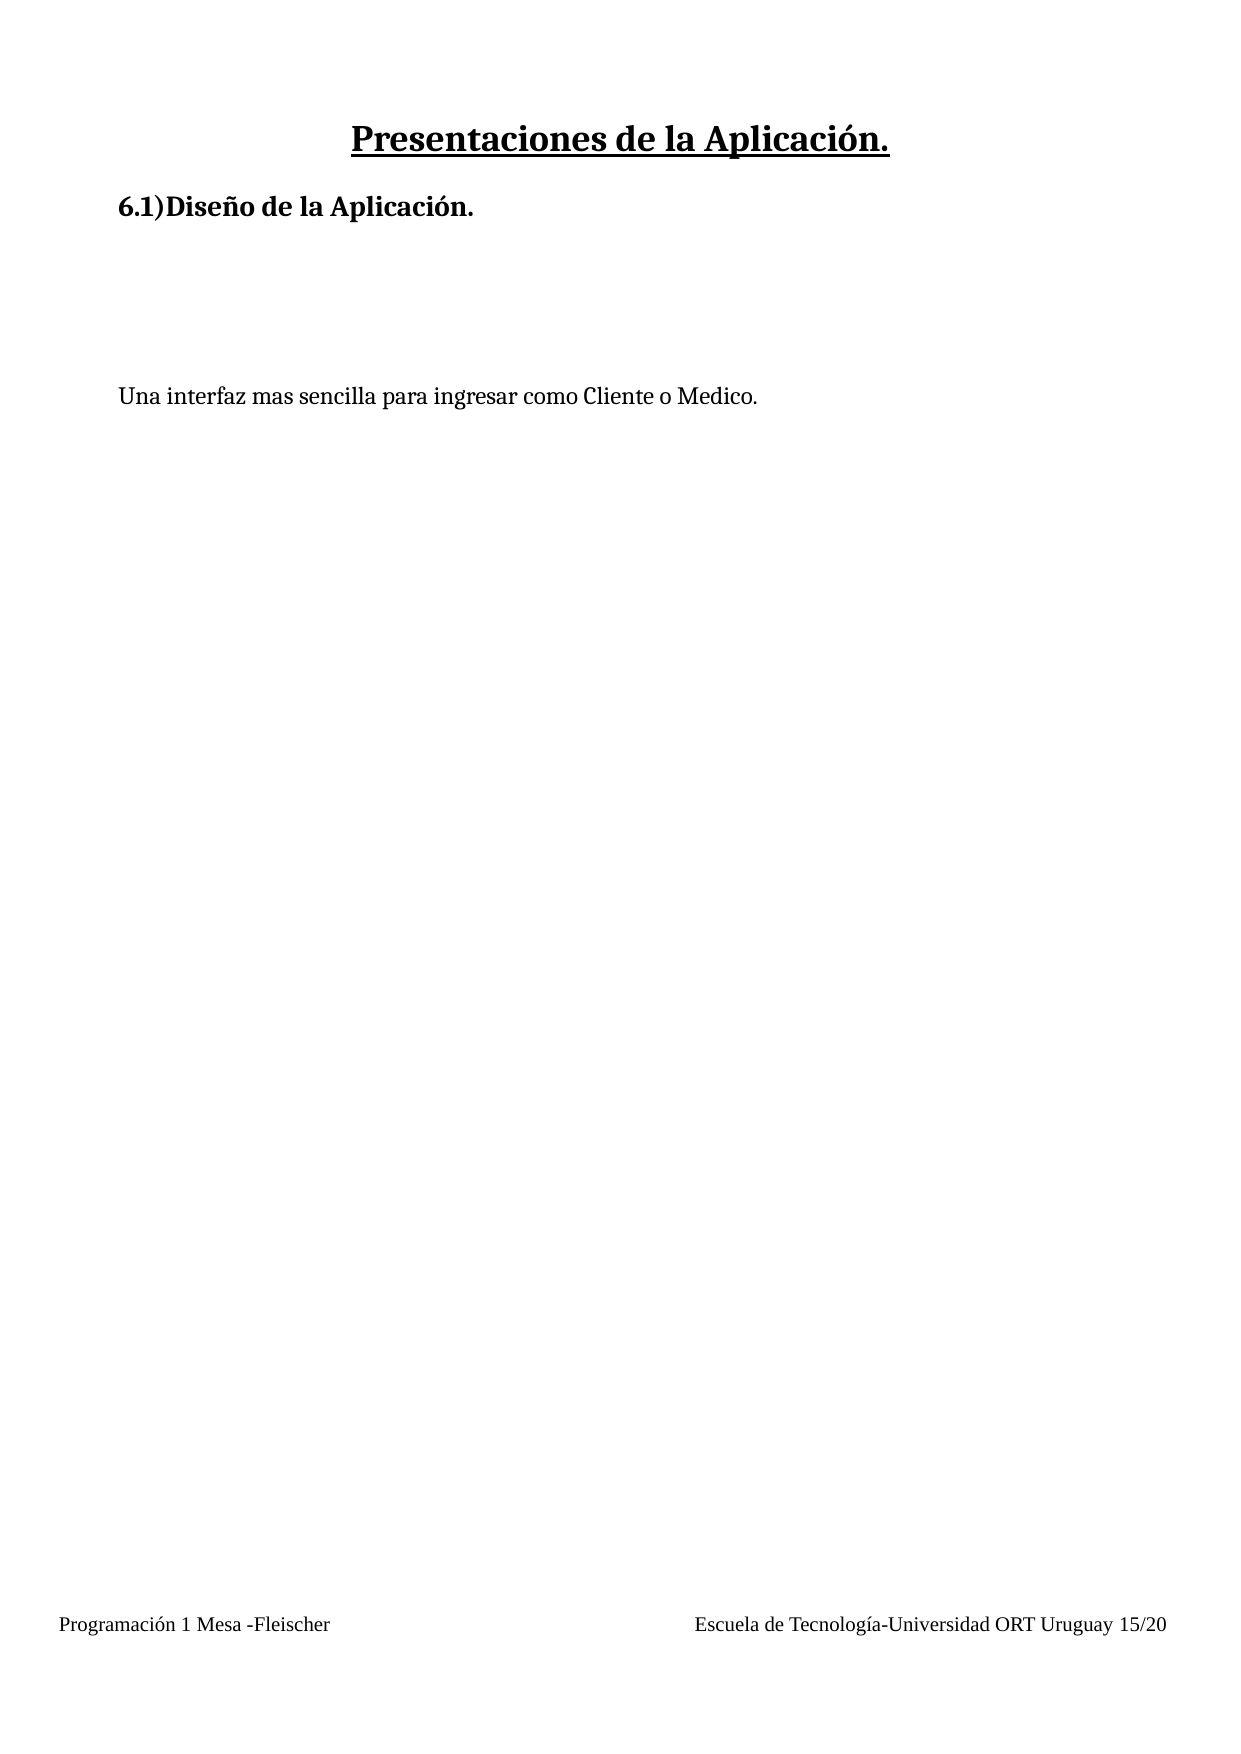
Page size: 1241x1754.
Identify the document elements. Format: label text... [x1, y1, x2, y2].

text Una interfaz mas sencilla para ingresar como Cliente o Medico. [118, 382, 1122, 410]
text Presentaciones de la Aplicación. [118, 118, 1122, 161]
text 6.1)Diseño de la Aplicación. [118, 190, 1122, 223]
